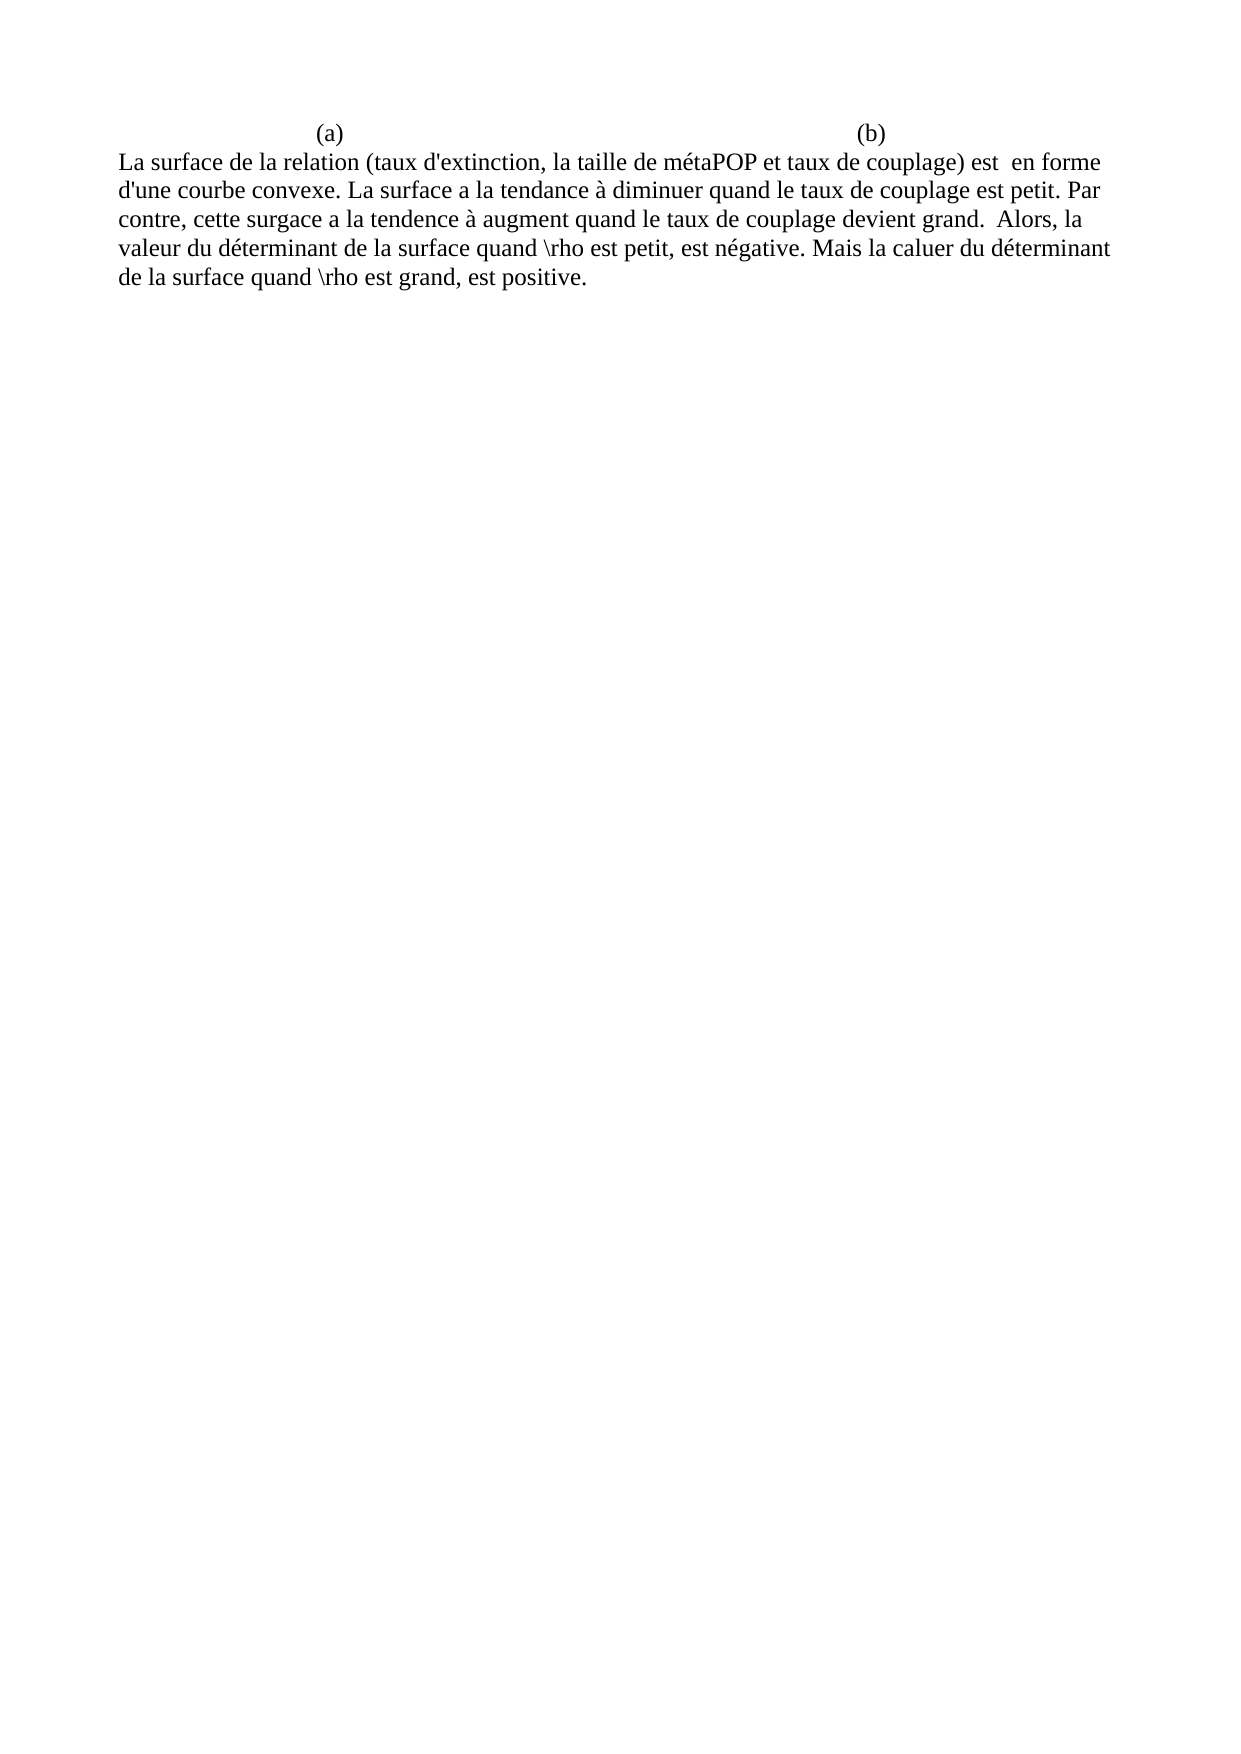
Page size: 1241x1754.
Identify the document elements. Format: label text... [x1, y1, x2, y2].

text (a) (b) [118, 118, 1122, 147]
text La surface de la relation (taux d'extinction, la taille de métaPOP et taux de couplage) est en forme d'une courbe convexe. La surface a la tendance à diminuer quand le taux de couplage est petit. Par contre, cette surgace a la tendence à augment quand le taux de couplage devient grand. Alors, la valeur du déterminant de la surface quand \rho est petit, est négative. Mais la caluer du déterminant de la surface quand \rho est grand, est positive. [118, 147, 1122, 291]
